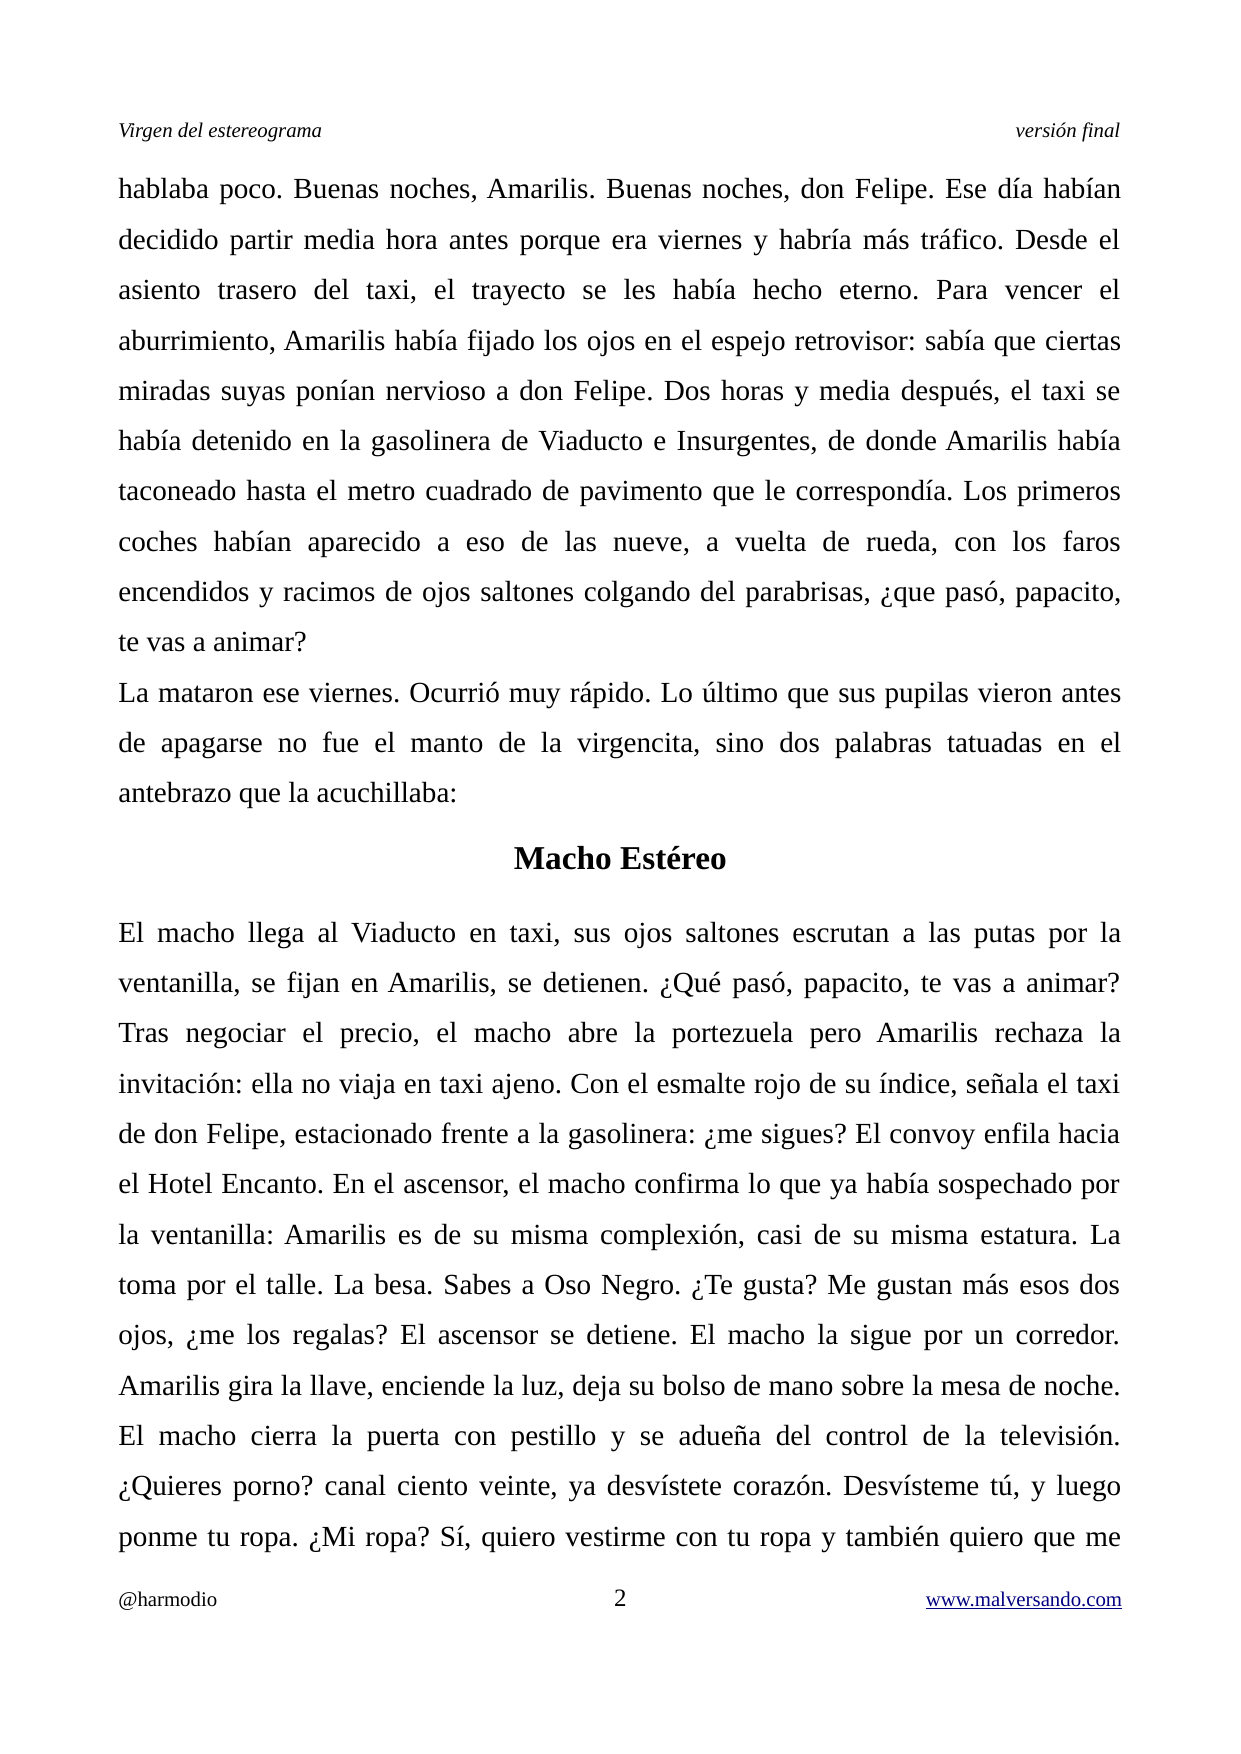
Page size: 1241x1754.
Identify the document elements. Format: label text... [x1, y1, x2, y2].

text Macho Estéreo [118, 838, 1122, 877]
text El macho llega al Viaducto en taxi, sus ojos saltones escrutan a las putas por la ventanilla, se fijan en Amarilis, se detienen. ¿Qué pasó, papacito, te vas a animar? Tras negociar el precio, el macho abre la portezuela pero Amarilis rechaza la invitación: ella no viaja en taxi ajeno. Con el esmalte rojo de su índice, señala el taxi de don Felipe, estacionado frente a la gasolinera: ¿me sigues? El convoy enfila hacia el Hotel Encanto. En el ascensor, el macho confirma lo que ya había sospechado por la ventanilla: Amarilis es de su misma complexión, casi de su misma estatura. La toma por el talle. La besa. Sabes a Oso Negro. ¿Te gusta? Me gustan más esos dos ojos, ¿me los regalas? El ascensor se detiene. El macho la sigue por un corredor. Amarilis gira la llave, enciende la luz, deja su bolso de mano sobre la mesa de noche. El macho cierra la puerta con pestillo y se adueña del control de la televisión. ¿Quieres porno? canal ciento veinte, ya desvístete corazón. Desvísteme tú, y luego ponme tu ropa. ¿Mi ropa? Sí, quiero vestirme con tu ropa y también quiero que me [118, 915, 1122, 1552]
text La mataron ese viernes. Ocurrió muy rápido. Lo último que sus pupilas vieron antes de apagarse no fue el manto de la virgencita, sino dos palabras tatuadas en el antebrazo que la acuchillaba: [118, 675, 1122, 809]
text hablaba poco. Buenas noches, Amarilis. Buenas noches, don Felipe. Ese día habían decidido partir media hora antes porque era viernes y habría más tráfico. Desde el asiento trasero del taxi, el trayecto se les había hecho eterno. Para vencer el aburrimiento, Amarilis había fijado los ojos en el espejo retrovisor: sabía que ciertas miradas suyas ponían nervioso a don Felipe. Dos horas y media después, el taxi se había detenido en la gasolinera de Viaducto e Insurgentes, de donde Amarilis había taconeado hasta el metro cuadrado de pavimento que le correspondía. Los primeros coches habían aparecido a eso de las nueve, a vuelta de rueda, con los faros encendidos y racimos de ojos saltones colgando del parabrisas, ¿que pasó, papacito, te vas a animar? [118, 172, 1122, 658]
